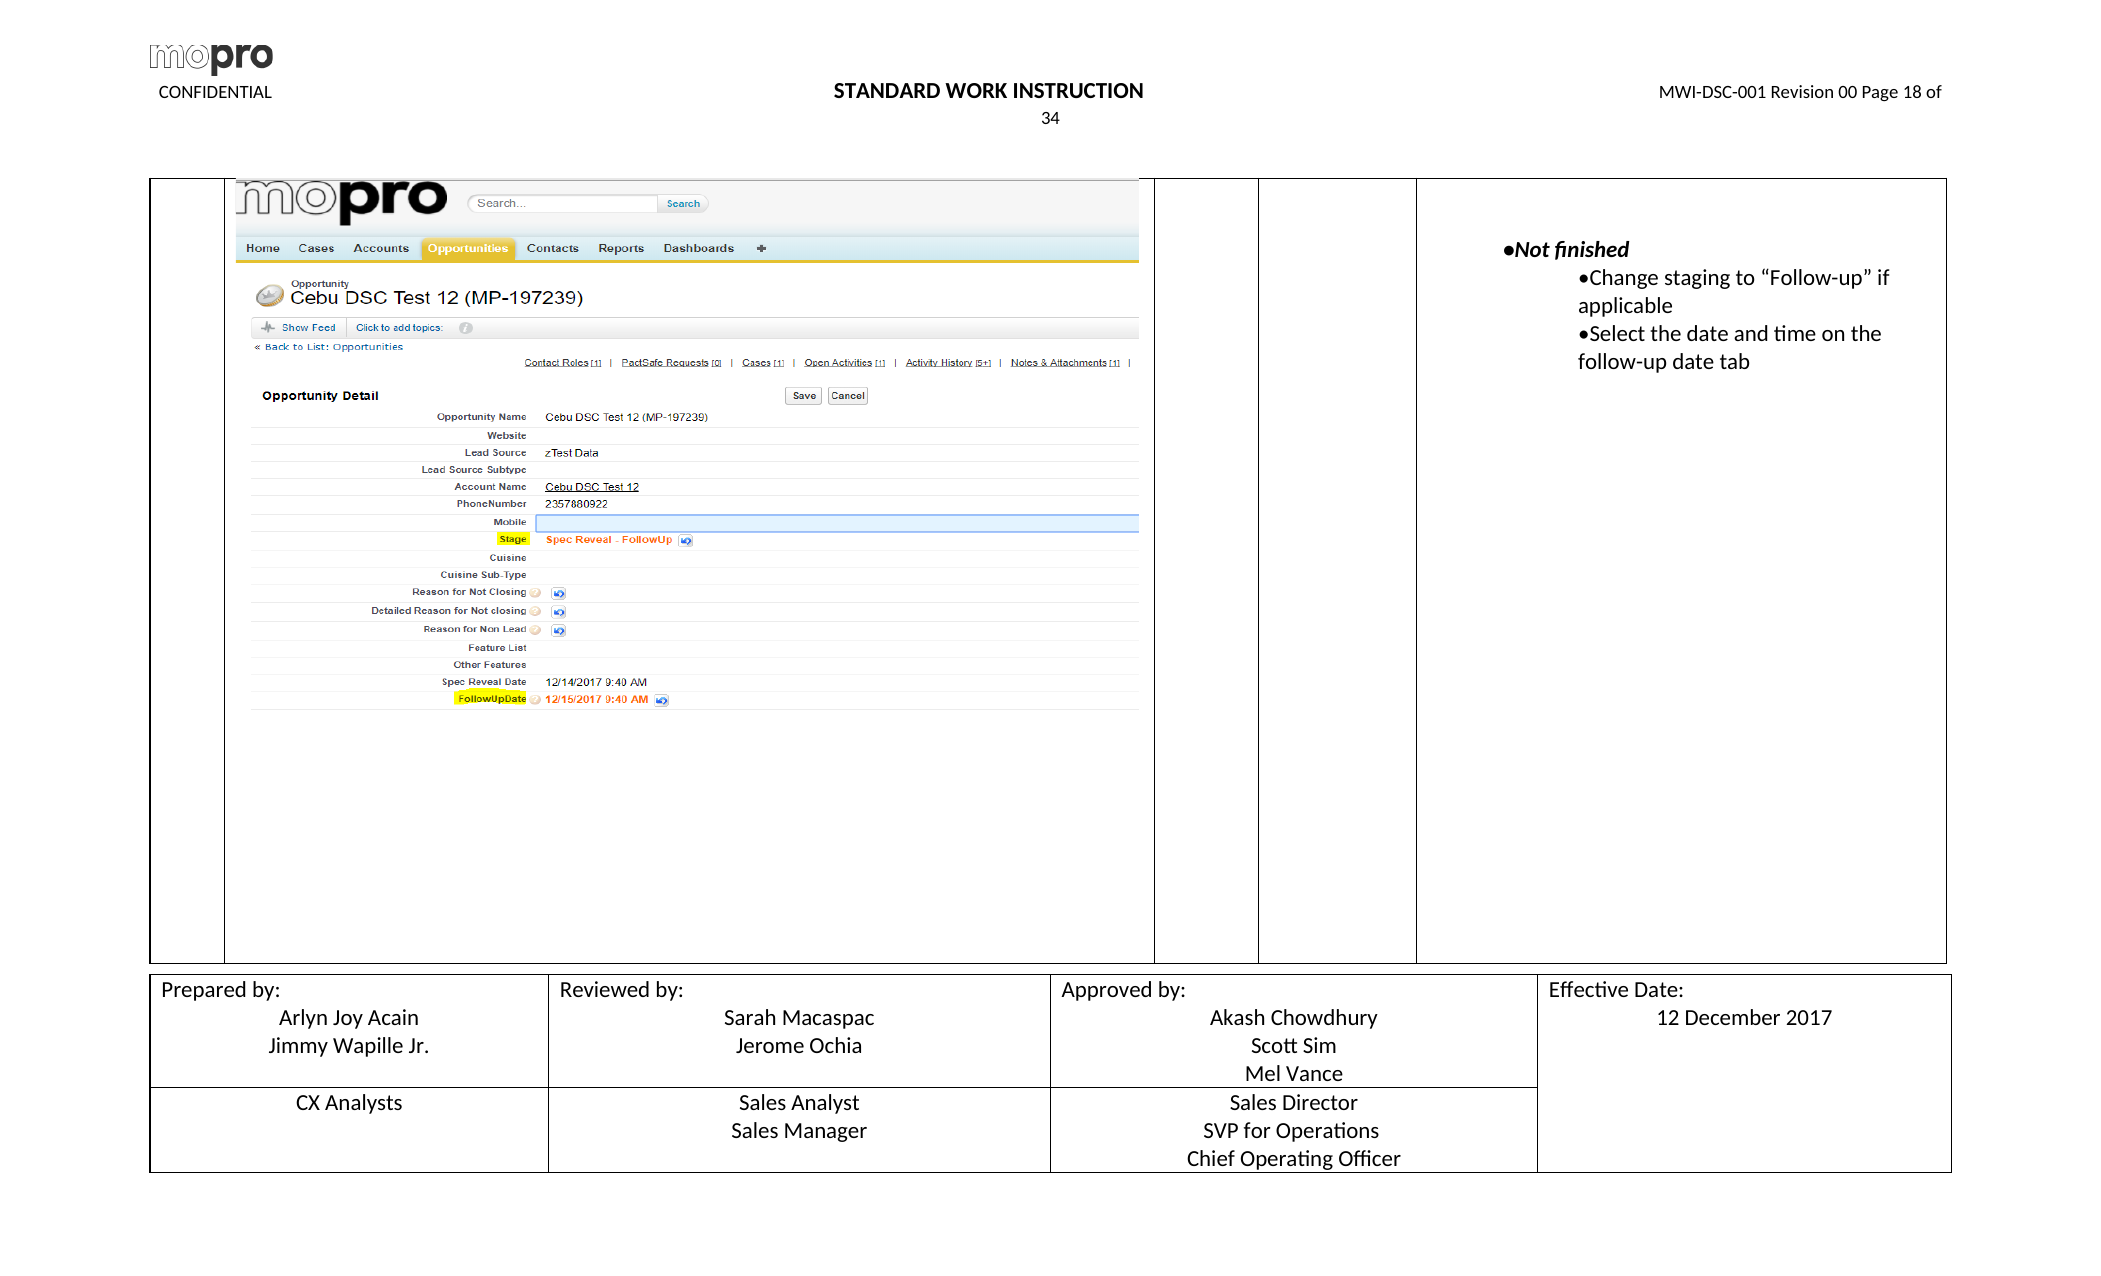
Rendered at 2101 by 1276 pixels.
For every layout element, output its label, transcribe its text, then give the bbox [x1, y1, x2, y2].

table_cell [225, 179, 1154, 963]
table_cell [1259, 179, 1416, 963]
table_cell •Not finished •Change staging to “Follow-up” if applicable •Select the date and time on the follow-up date tab [1417, 179, 1946, 963]
table_cell [151, 179, 224, 963]
table_cell [1155, 179, 1258, 963]
